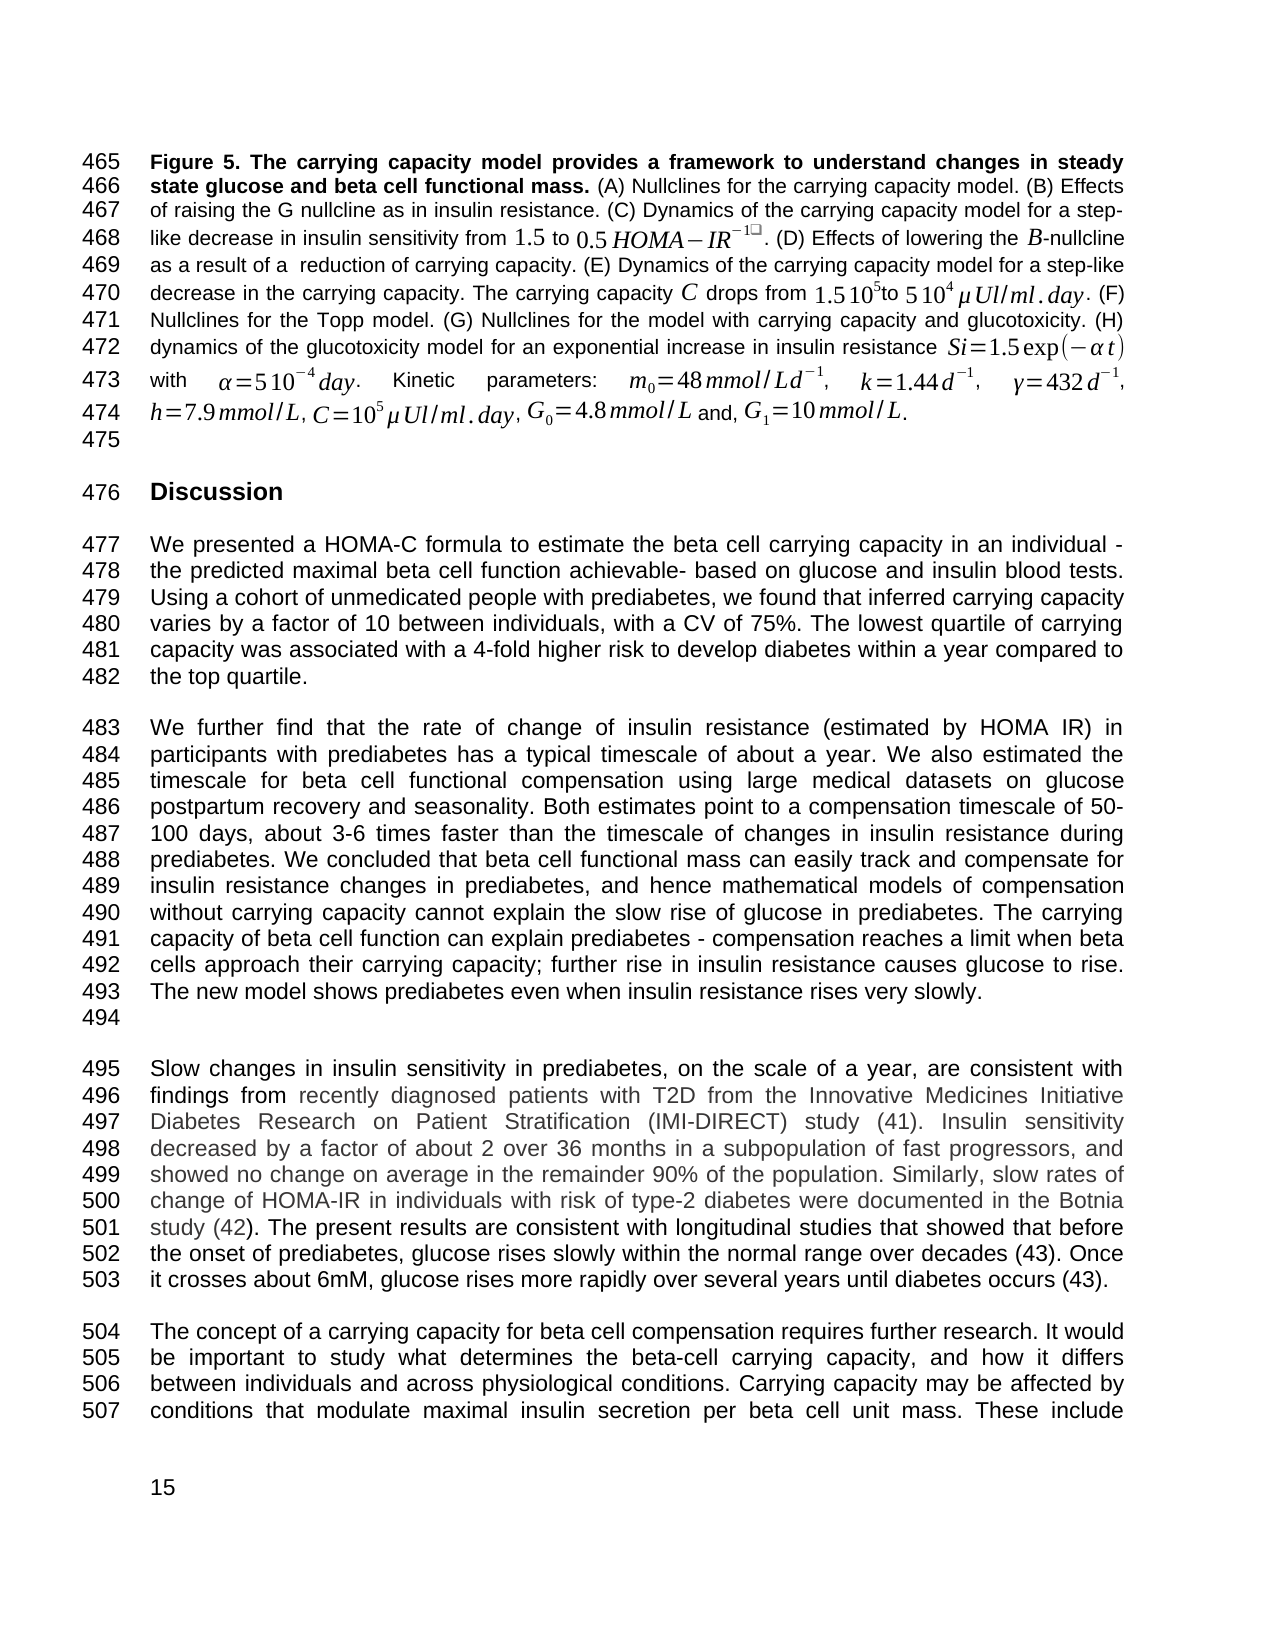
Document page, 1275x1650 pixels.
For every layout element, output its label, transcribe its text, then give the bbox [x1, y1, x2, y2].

text We further find that the rate of change of insulin resistance (estimated by HOMA IR) in participants with prediabetes has a typical timescale of about a year. We also estimated the timescale for beta cell functional compensation using large medical datasets on glucose postpartum recovery and seasonality. Both estimates point to a compensation timescale of 50-100 days, about 3-6 times faster than the timescale of changes in insulin resistance during prediabetes. We concluded that beta cell functional mass can easily track and compensate for insulin resistance changes in prediabetes, and hence mathematical models of compensation without carrying capacity cannot explain the slow rise of glucose in prediabetes. The carrying capacity of beta cell function can explain prediabetes - compensation reaches a limit when beta cells approach their carrying capacity; further rise in insulin resistance causes glucose to rise. The new model shows prediabetes even when insulin resistance rises very slowly. [150, 714, 1125, 1030]
text Figure 5. The carrying capacity model provides a framework to understand changes in steady state glucose and beta cell functional mass. (A) Nullclines for the carrying capacity model. (B) Effects of raising the G nullcline as in insulin resistance. (C) Dynamics of the carrying capacity model for a step-like decrease in insulin sensitivity from to . (D) Effects of lowering the -nullcline as a result of a reduction of carrying capacity. (E) Dynamics of the carrying capacity model for a step-like decrease in the carrying capacity. The carrying capacity drops from to . (F) Nullclines for the Topp model. (G) Nullclines for the model with carrying capacity and glucotoxicity. (H) dynamics of the glucotoxicity model for an exponential increase in insulin resistance with . Kinetic parameters: , , , , , and, . [150, 150, 1125, 452]
text Discussion [150, 477, 1125, 506]
text The concept of a carrying capacity for beta cell compensation requires further research. It would be important to study what determines the beta-cell carrying capacity, and how it differs between individuals and across physiological conditions. Carrying capacity may be affected by conditions that modulate maximal insulin secretion per beta cell unit mass. These include [150, 1318, 1125, 1423]
text Slow changes in insulin sensitivity in prediabetes, on the scale of a year, are consistent with findings from recently diagnosed patients with T2D from the Innovative Medicines Initiative Diabetes Research on Patient Stratification (IMI-DIRECT) study (41). Insulin sensitivity decreased by a factor of about 2 over 36 months in a subpopulation of fast progressors, and showed no change on average in the remainder 90% of the population. Similarly, slow rates of change of HOMA-IR in individuals with risk of type-2 diabetes were documented in the Botnia study (42). The present results are consistent with longitudinal studies that showed that before the onset of prediabetes, glucose rises slowly within the normal range over decades (43). Once it crosses about 6mM, glucose rises more rapidly over several years until diabetes occurs (43). [150, 1055, 1125, 1293]
text We presented a HOMA-C formula to estimate the beta cell carrying capacity in an individual - the predicted maximal beta cell function achievable- based on glucose and insulin blood tests. Using a cohort of unmedicated people with prediabetes, we found that inferred carrying capacity varies by a factor of 10 between individuals, with a CV of 75%. The lowest quartile of carrying capacity was associated with a 4-fold higher risk to develop diabetes within a year compared to the top quartile. [150, 531, 1125, 689]
